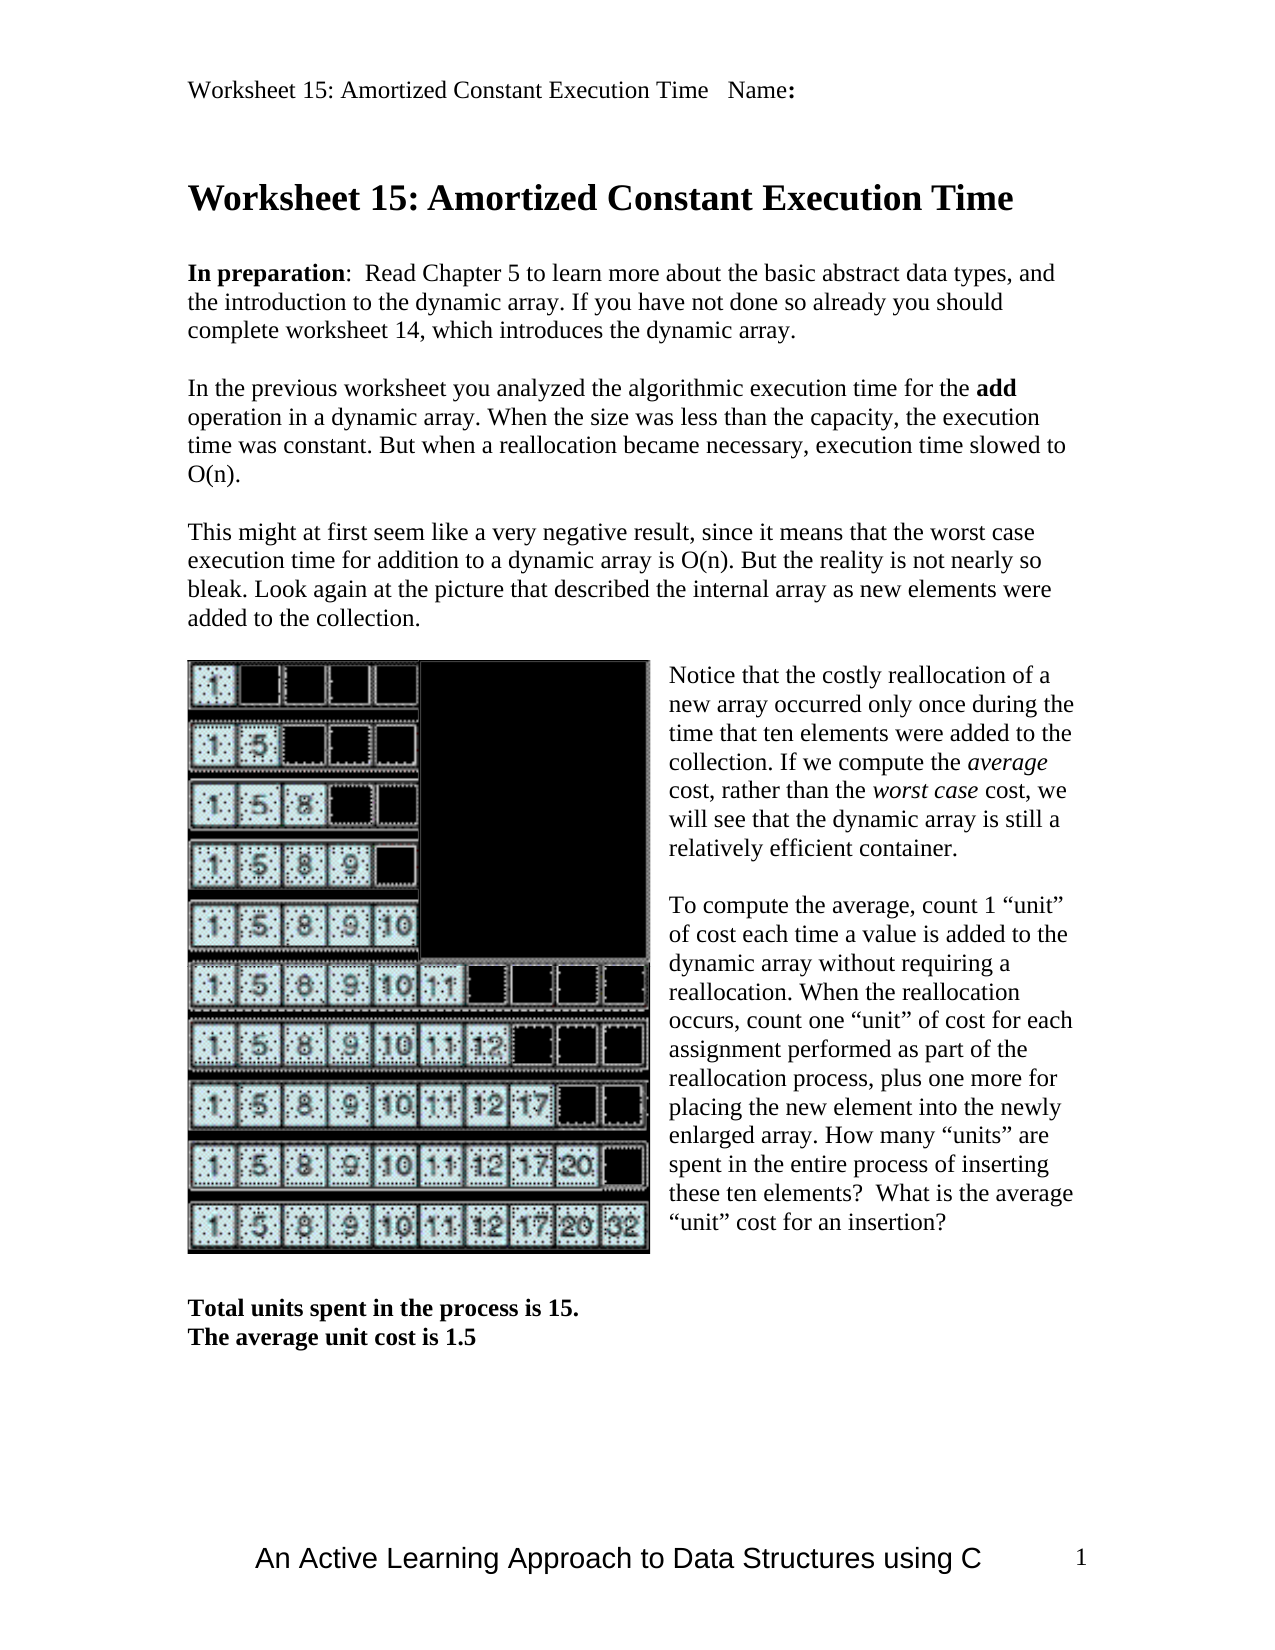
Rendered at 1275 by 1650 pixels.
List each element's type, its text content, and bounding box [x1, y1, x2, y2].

text In preparation: Read Chapter 5 to learn more about the basic abstract data types, and the introduction to the dynamic array. If you have not done so already you should complete worksheet 14, which introduces the dynamic array. [187, 258, 1087, 344]
text To compute the average, count 1 “unit” of cost each time a value is added to the dynamic array without requiring a reallocation. When the reallocation occurs, count one “unit” of cost for each assignment performed as part of the reallocation process, plus one more for placing the new element into the newly enlarged array. How many “units” are spent in the entire process of inserting these ten elements? What is the average “unit” cost for an insertion? [650, 890, 1087, 1235]
text This might at first seem like a very negative result, since it means that the worst case execution time for addition to a dynamic array is O(n). But the reality is not nearly so bleak. Look again at the picture that described the internal array as new elements were added to the collection. [187, 517, 1087, 632]
text The average unit cost is 1.5 [187, 1322, 1087, 1350]
text Total units spent in the process is 15. [187, 1293, 1087, 1322]
text In the previous worksheet you analyzed the algorithmic execution time for the add operation in a dynamic array. When the size was less than the capacity, the execution time was constant. But when a reallocation became necessary, execution time slowed to O(n). [187, 373, 1087, 488]
text Notice that the costly reallocation of a new array occurred only once during the time that ten elements were added to the collection. If we compute the average cost, rather than the worst case cost, we will see that the dynamic array is still a relatively efficient container. [650, 660, 1087, 862]
subtitle Worksheet 15: Amortized Constant Execution Time [187, 175, 1087, 218]
